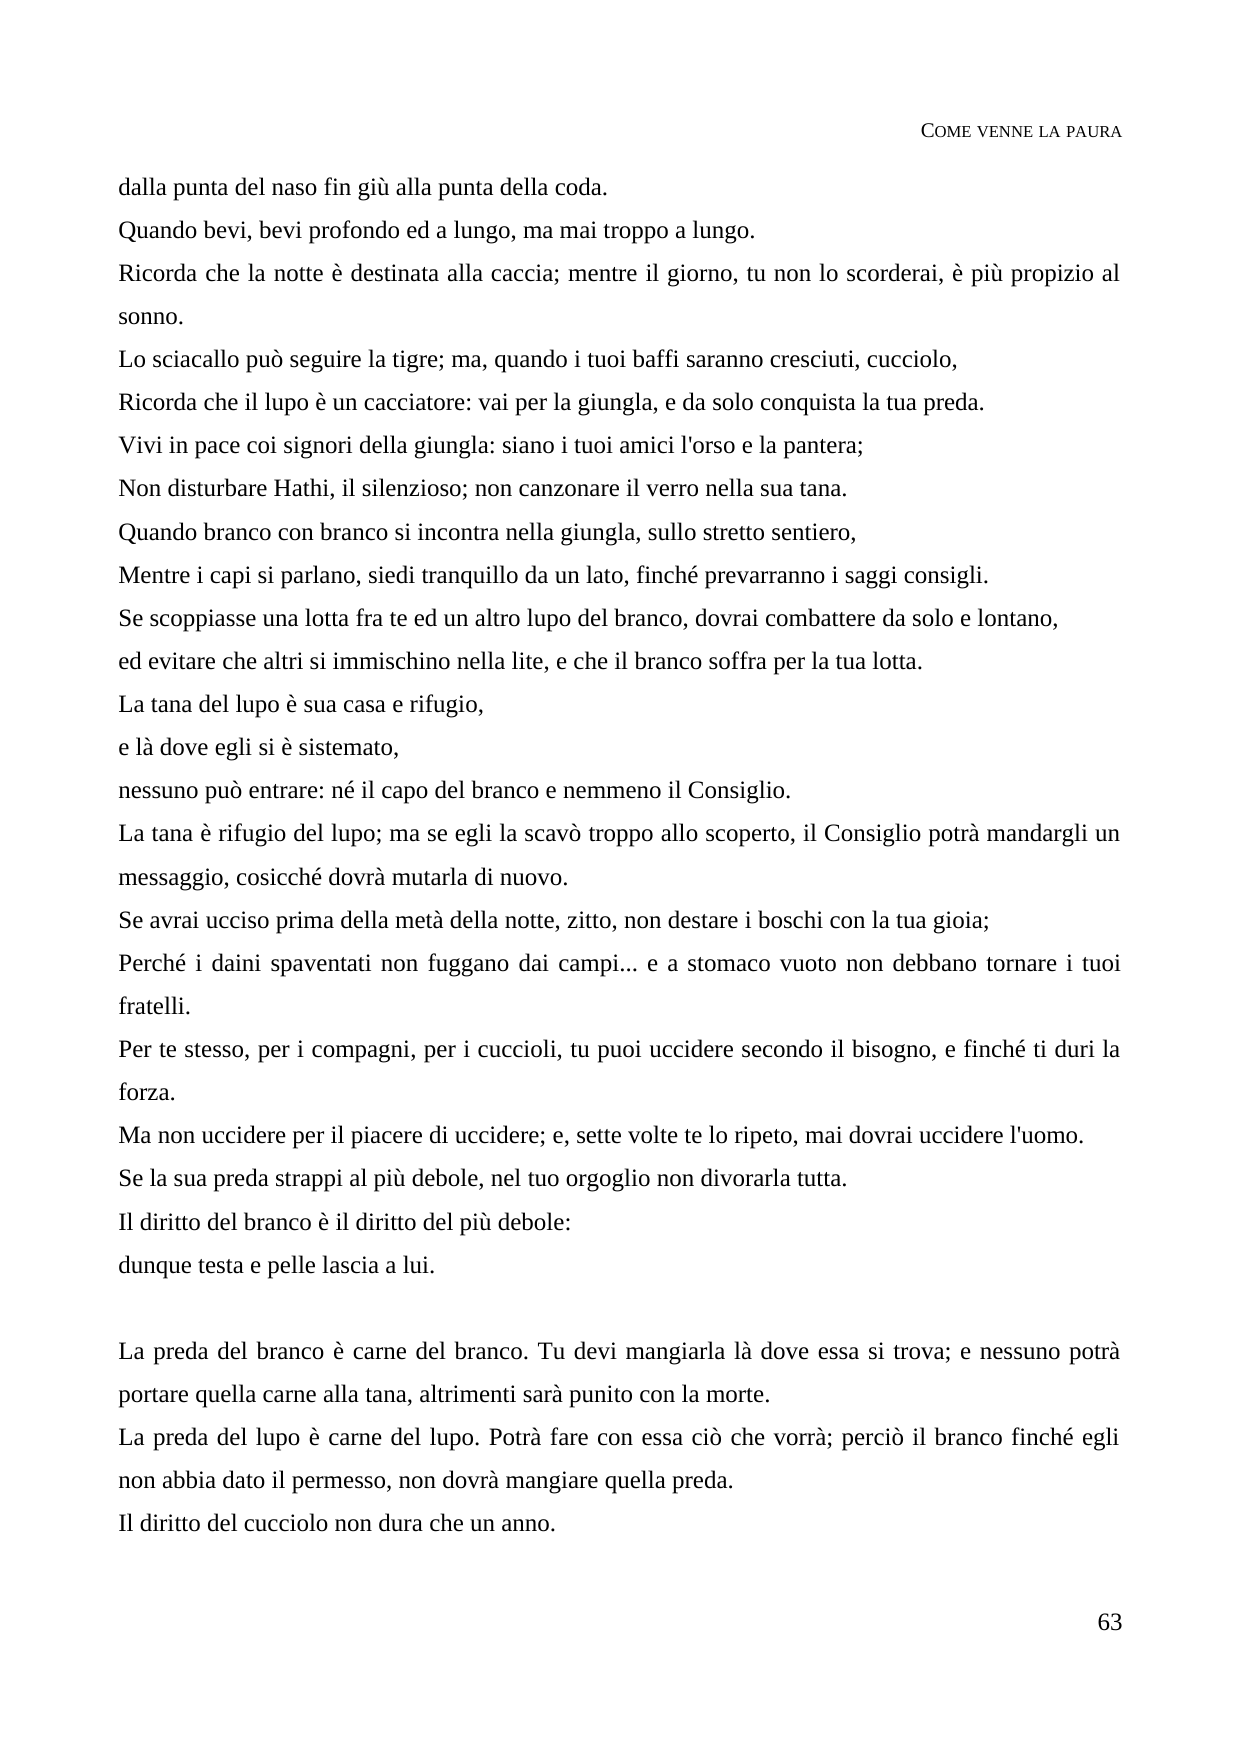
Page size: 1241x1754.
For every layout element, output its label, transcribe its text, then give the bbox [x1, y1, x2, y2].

text Per te stesso, per i compagni, per i cuccioli, tu puoi uccidere secondo il bisogno, e finché ti duri la forza. [118, 1034, 1122, 1106]
text e là dove egli si è sistemato, [118, 732, 1122, 761]
text La preda del lupo è carne del lupo. Potrà fare con essa ciò che vorrà; perciò il branco finché egli non abbia dato il permesso, non dovrà mangiare quella preda. [118, 1422, 1122, 1494]
text Il diritto del cucciolo non dura che un anno. [118, 1508, 1122, 1537]
text La tana è rifugio del lupo; ma se egli la scavò troppo allo scoperto, il Consiglio potrà mandargli un messaggio, cosicché dovrà mutarla di nuovo. [118, 818, 1122, 890]
text nessuno può entrare: né il capo del branco e nemmeno il Consiglio. [118, 775, 1122, 804]
text Se avrai ucciso prima della metà della notte, zitto, non destare i boschi con la tua gioia; [118, 905, 1122, 933]
text ed evitare che altri si immischino nella lite, e che il branco soffra per la tua lotta. [118, 646, 1122, 675]
text dalla punta del naso fin giù alla punta della coda. [118, 172, 1122, 200]
text Il diritto del branco è il diritto del più debole: [118, 1207, 1122, 1235]
text Se scoppiasse una lotta fra te ed un altro lupo del branco, dovrai combattere da solo e lontano, [118, 603, 1122, 632]
text Quando bevi, bevi profondo ed a lungo, ma mai troppo a lungo. [118, 215, 1122, 243]
text Ricorda che la notte è destinata alla caccia; mentre il giorno, tu non lo scorderai, è più propizio al sonno. [118, 258, 1122, 330]
text Non disturbare Hathi, il silenzioso; non canzonare il verro nella sua tana. [118, 473, 1122, 502]
text Vivi in pace coi signori della giungla: siano i tuoi amici l'orso e la pantera; [118, 430, 1122, 459]
text Mentre i capi si parlano, siedi tranquillo da un lato, finché prevarranno i saggi consigli. [118, 560, 1122, 588]
text Lo sciacallo può seguire la tigre; ma, quando i tuoi baffi saranno cresciuti, cucciolo, [118, 344, 1122, 373]
text Ricorda che il lupo è un cacciatore: vai per la giungla, e da solo conquista la tua preda. [118, 387, 1122, 416]
text La tana del lupo è sua casa e rifugio, [118, 689, 1122, 718]
text Se la sua preda strappi al più debole, nel tuo orgoglio non divorarla tutta. [118, 1163, 1122, 1192]
text Quando branco con branco si incontra nella giungla, sullo stretto sentiero, [118, 517, 1122, 545]
text Ma non uccidere per il piacere di uccidere; e, sette volte te lo ripeto, mai dovrai uccidere l'uomo. [118, 1120, 1122, 1149]
text La preda del branco è carne del branco. Tu devi mangiarla là dove essa si trova; e nessuno potrà portare quella carne alla tana, altrimenti sarà punito con la morte. [118, 1336, 1122, 1408]
text Perché i daini spaventati non fuggano dai campi... e a stomaco vuoto non debbano tornare i tuoi fratelli. [118, 948, 1122, 1020]
text dunque testa e pelle lascia a lui. [118, 1250, 1122, 1278]
